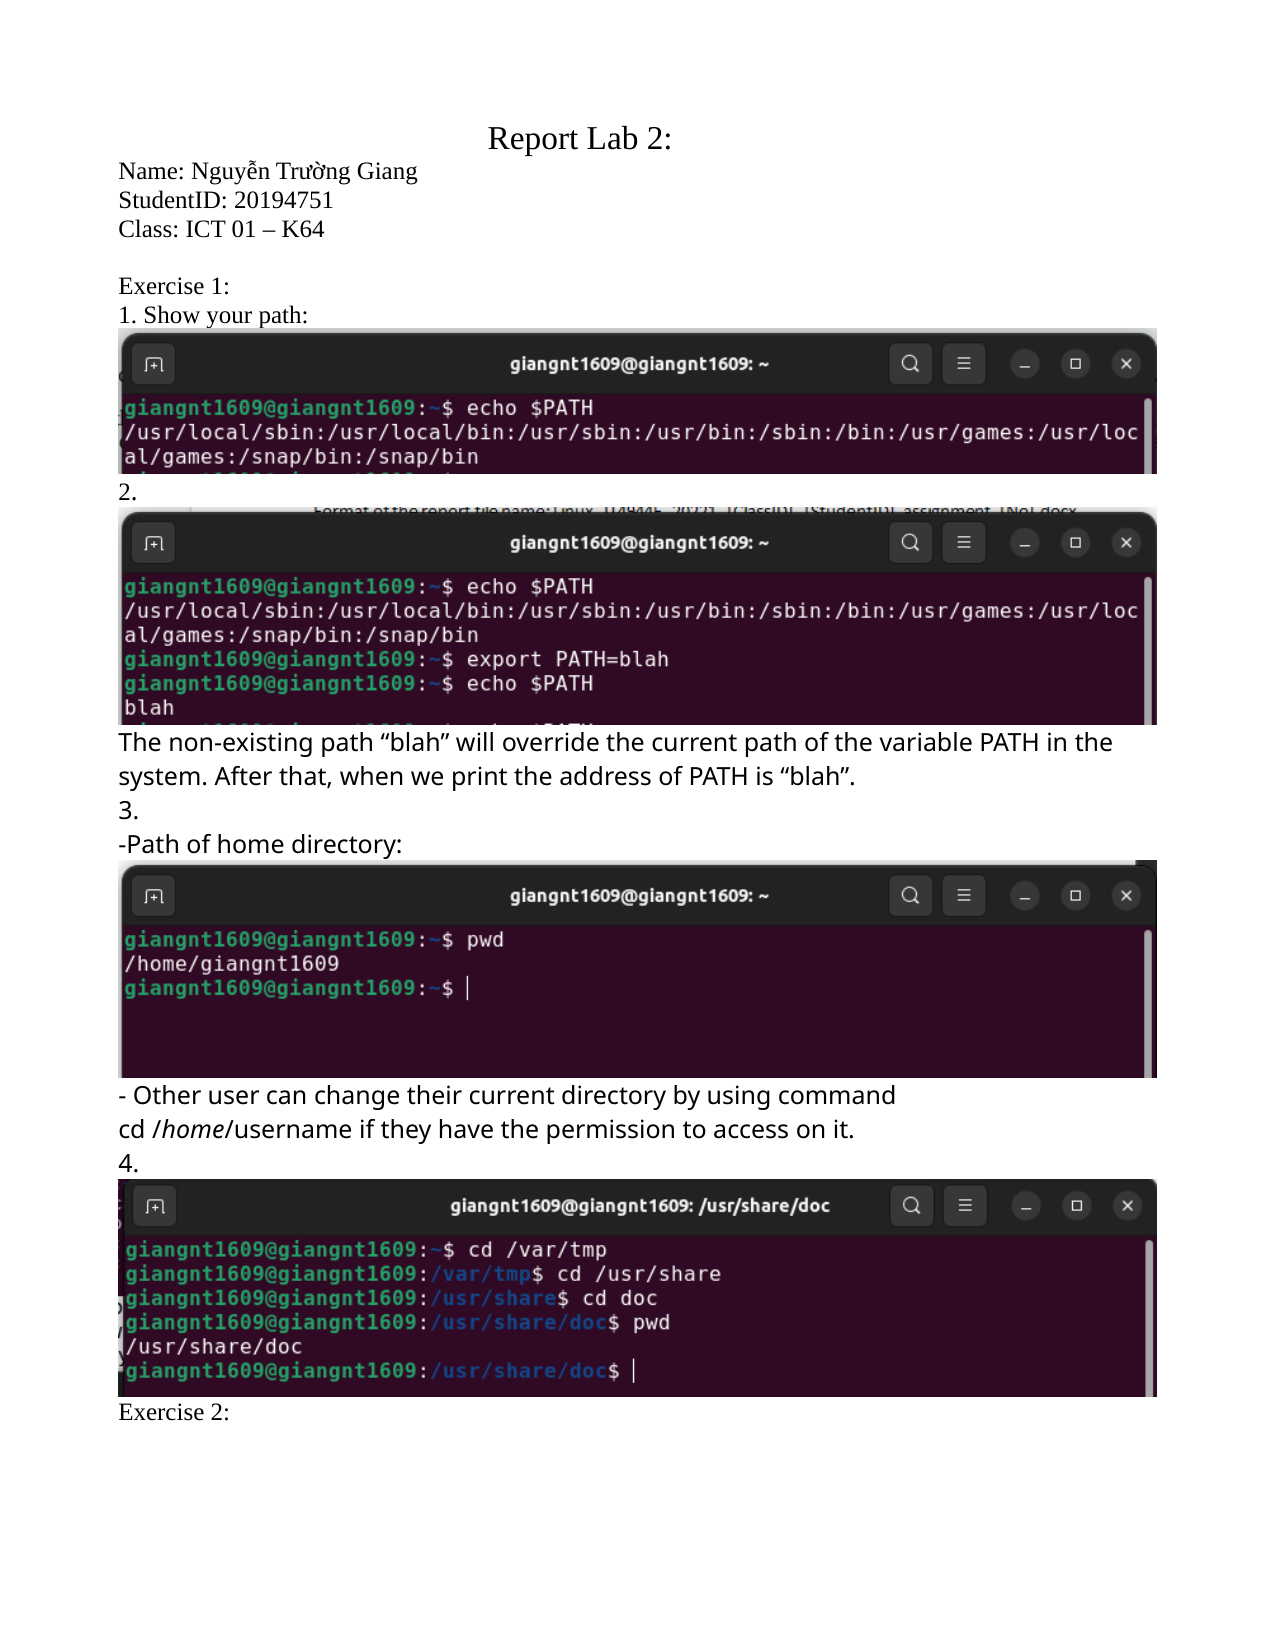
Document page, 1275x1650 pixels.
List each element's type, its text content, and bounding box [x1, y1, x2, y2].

picture [118, 860, 1157, 1078]
text - Other user can change their current directory by using command [118, 1078, 1157, 1112]
text cd /home/username if they have the permission to access on it. [118, 1112, 1157, 1146]
picture [118, 1179, 1157, 1397]
text The non-existing path “blah” will override the current path of the variable PATH in the system. After that, when we print the address of PATH is “blah”. [118, 725, 1157, 793]
text 4. [118, 1146, 1157, 1179]
text StudentID: 20194751 [118, 185, 1157, 214]
text Exercise 1: [118, 271, 1157, 300]
text -Path of home directory: [118, 827, 1157, 860]
text Exercise 2: [118, 1397, 1157, 1425]
text 3. [118, 793, 1157, 827]
text Class: ICT 01 – K64 [118, 214, 1157, 243]
picture [118, 328, 1157, 474]
text 2. [118, 474, 1157, 507]
text Report Lab 2: [118, 118, 1157, 156]
text Name: Nguyễn Trường Giang [118, 156, 1157, 185]
text 1. Show your path: [118, 300, 1157, 328]
picture [118, 507, 1157, 725]
